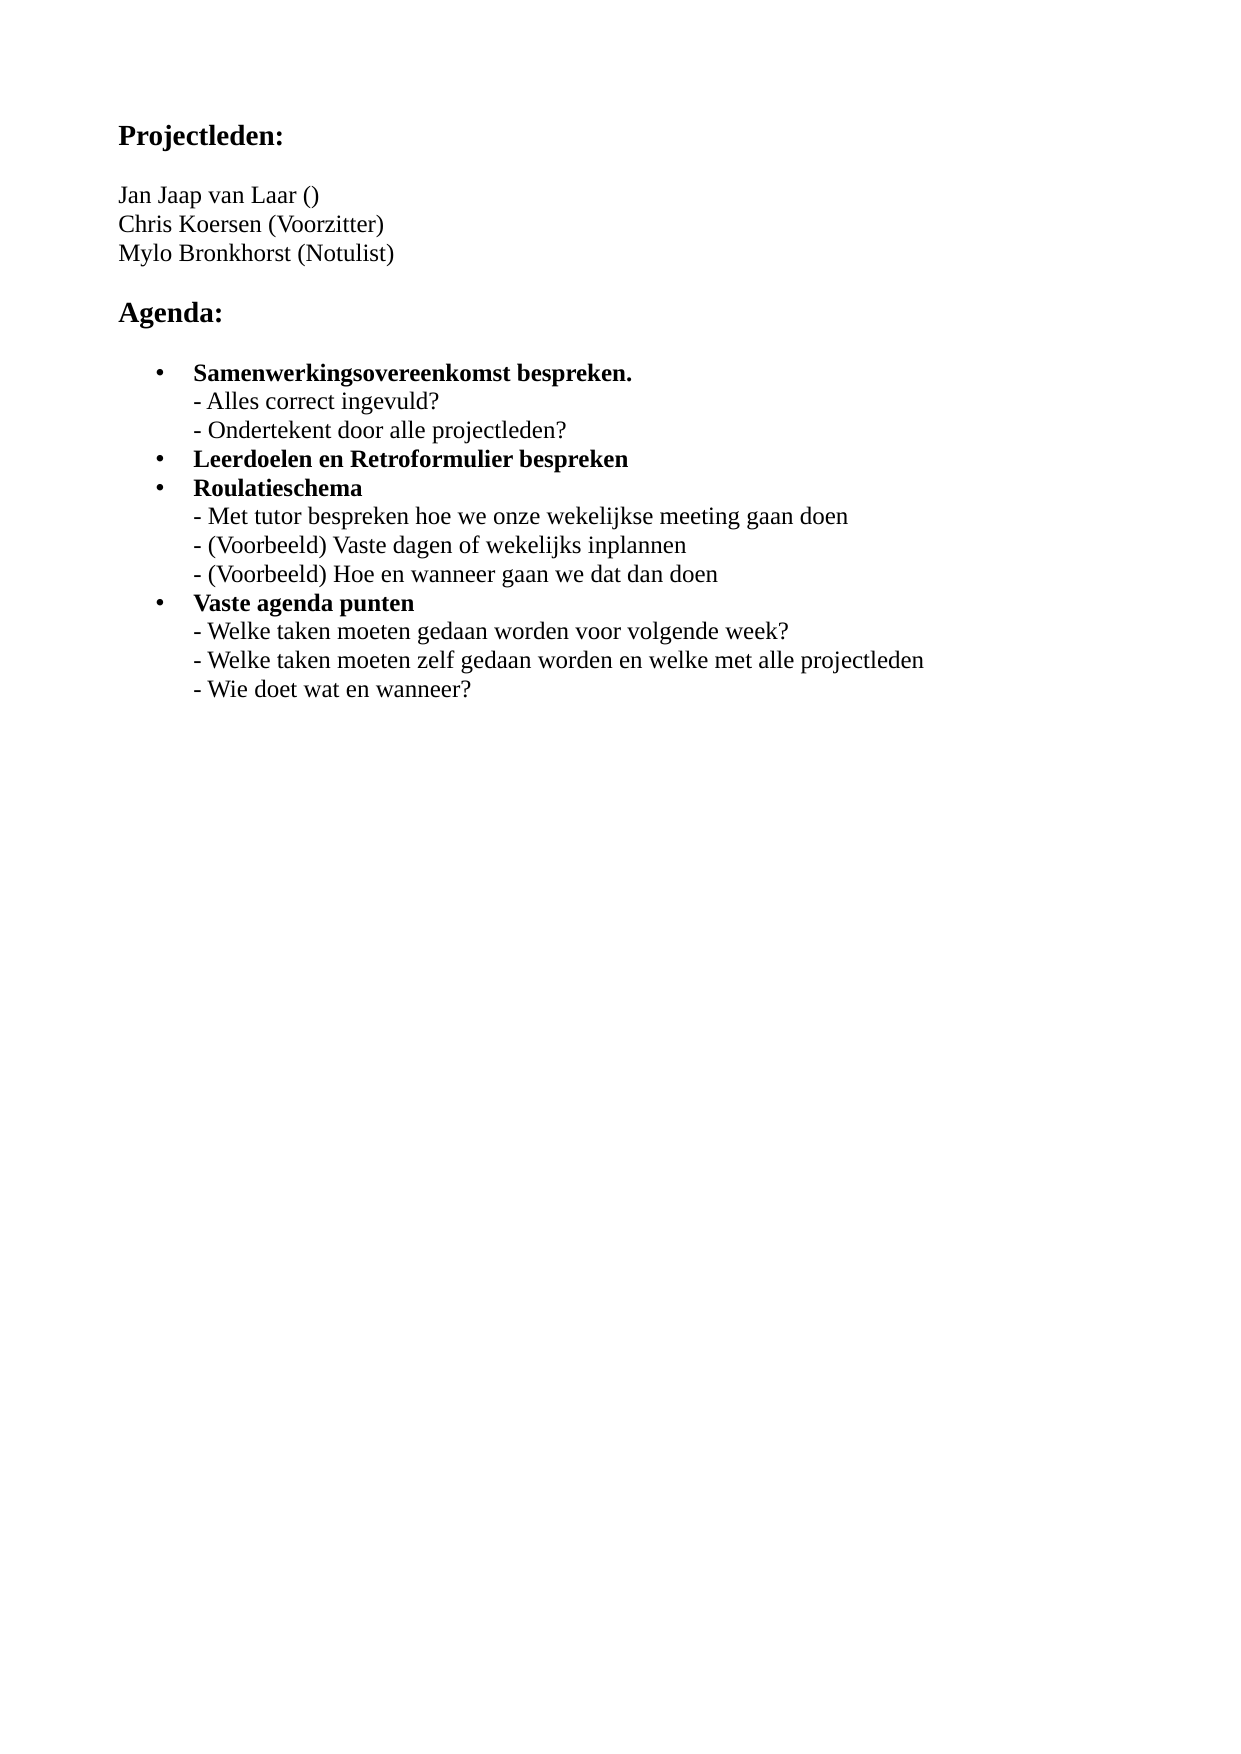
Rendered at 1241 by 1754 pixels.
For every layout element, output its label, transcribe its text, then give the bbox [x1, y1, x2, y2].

list Leerdoelen en Retroformulier bespreken [156, 444, 1122, 473]
text Jan Jaap van Laar () [118, 180, 1122, 209]
text Mylo Bronkhorst (Notulist) [118, 238, 1122, 267]
text Chris Koersen (Voorzitter) [118, 209, 1122, 238]
text Projectleden: [118, 118, 1122, 152]
list Samenwerkingsovereenkomst bespreken. - Alles correct ingevuld? - Ondertekent door alle projectleden? [156, 358, 1122, 444]
list Vaste agenda punten - Welke taken moeten gedaan worden voor volgende week? - Welke taken moeten zelf gedaan worden en welke met alle projectleden - Wie doet wat en wanneer? [156, 588, 1122, 703]
list Roulatieschema - Met tutor bespreken hoe we onze wekelijkse meeting gaan doen - (Voorbeeld) Vaste dagen of wekelijks inplannen - (Voorbeeld) Hoe en wanneer gaan we dat dan doen [156, 473, 1122, 588]
text Agenda: [118, 295, 1122, 329]
